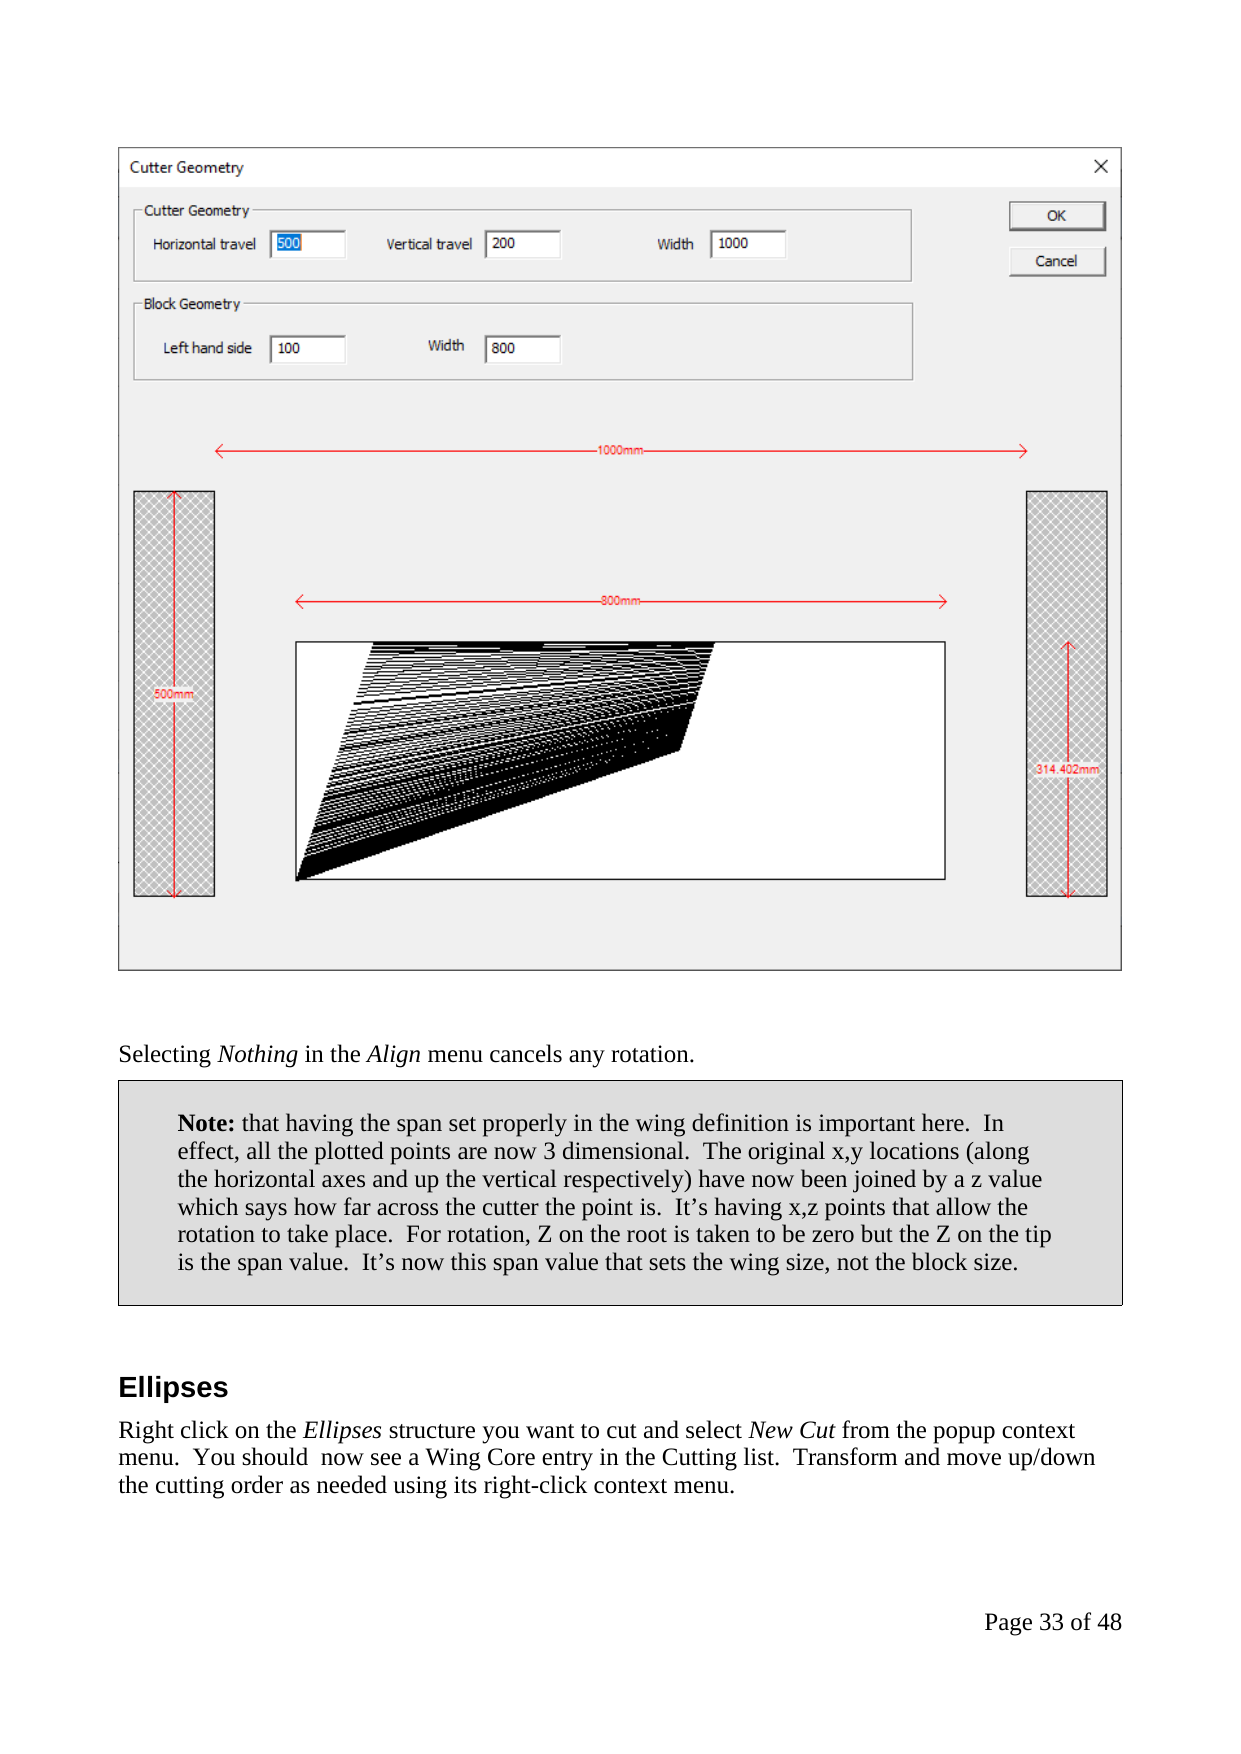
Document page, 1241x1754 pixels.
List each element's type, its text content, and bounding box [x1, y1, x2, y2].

subtitle Ellipses [118, 1371, 1122, 1403]
text Note: that having the span set properly in the wing definition is important here. In effect, all the plotted points are now 3 dimensional. The original x,y locations (along the horizontal axes and up the vertical respectively) have now been joined by a z value which says how far across the cutter the point is. It’s having x,z points that allow the rotation to take place. For rotation, Z on the root is taken to be zero but the Z on the tip is the span value. It’s now this span value that sets the wing size, not the block size. [119, 1081, 1122, 1305]
text Right click on the Ellipses structure you want to cut and select New Cut from the popup context menu. You should now see a Wing Core entry in the Cutting list. Transform and move up/down the cutting order as needed using its right-click context menu. [118, 1416, 1122, 1499]
picture [118, 147, 1122, 971]
text Selecting Nothing in the Align menu cancels any rotation. [118, 1040, 1122, 1067]
